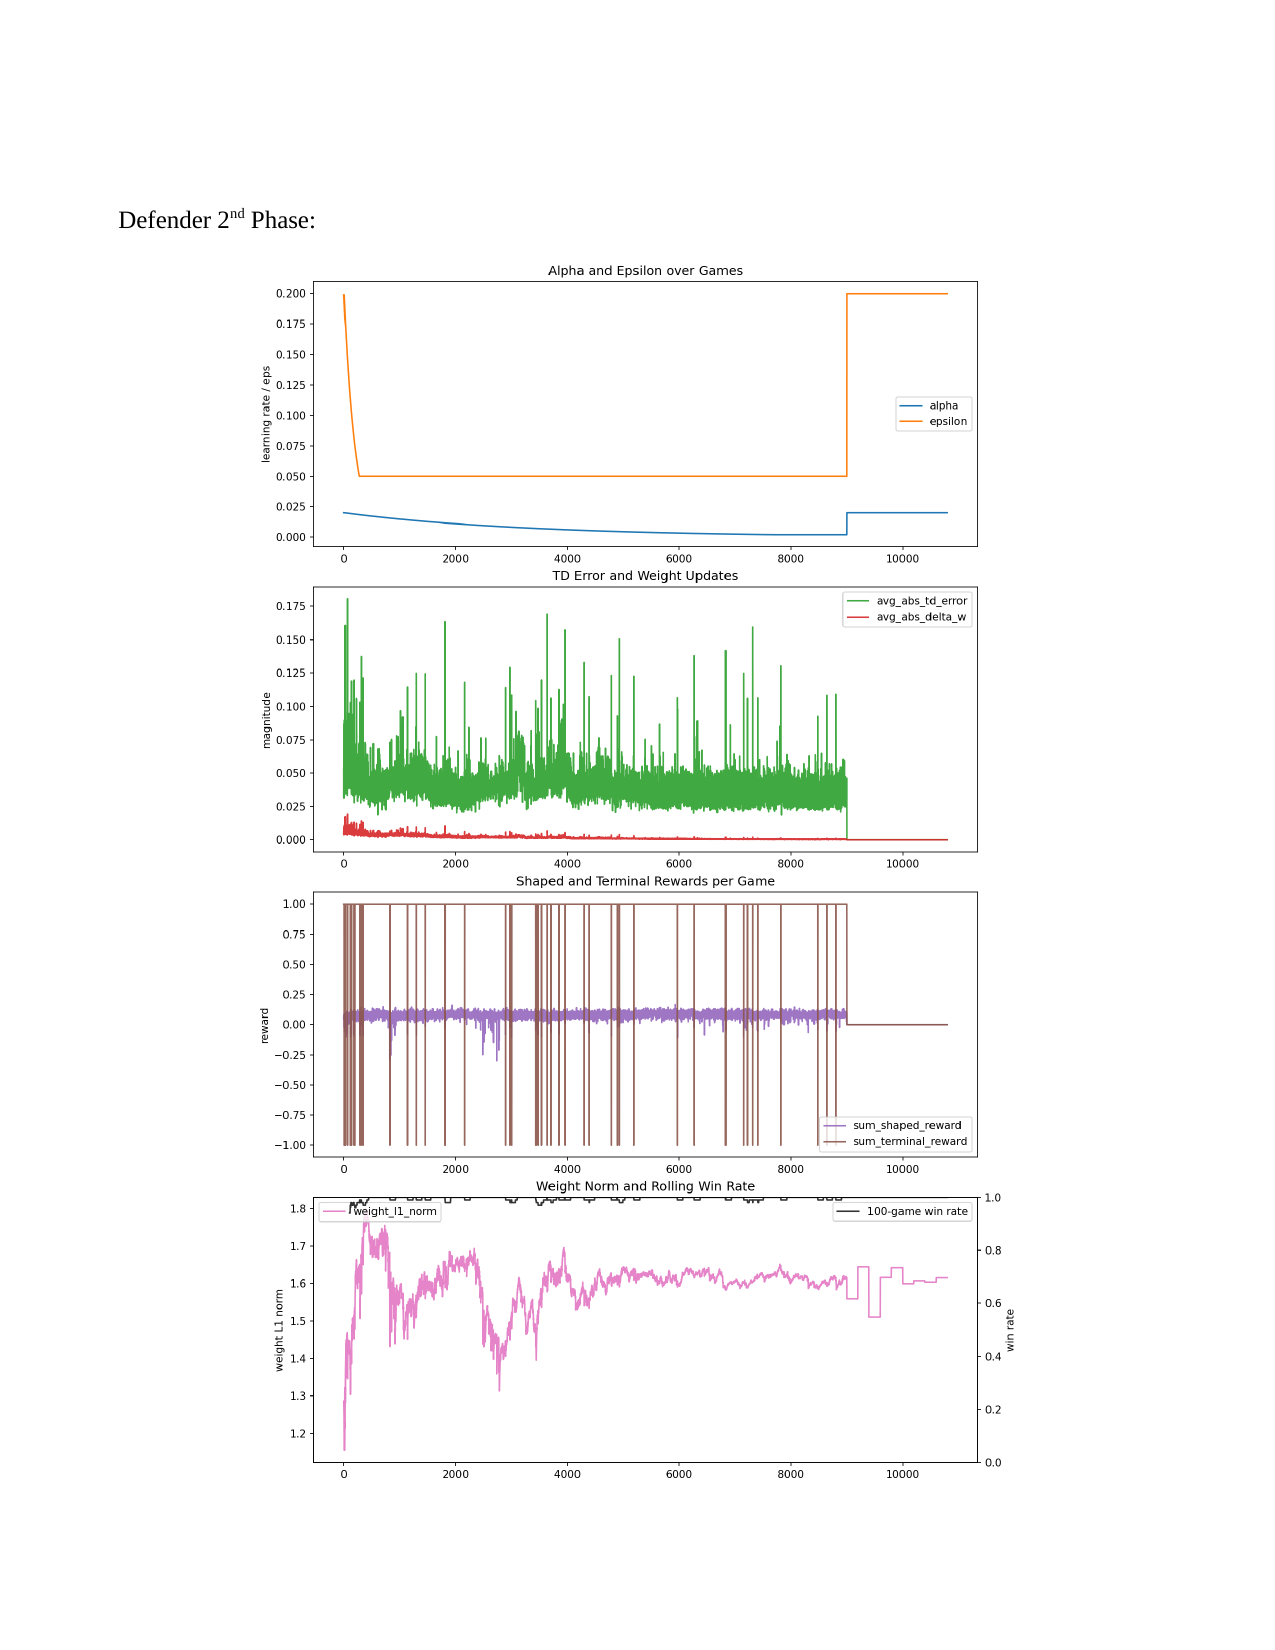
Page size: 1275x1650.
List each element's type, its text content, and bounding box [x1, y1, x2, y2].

picture [256, 262, 1019, 1483]
text Defender 2nd Phase: [118, 205, 1157, 234]
